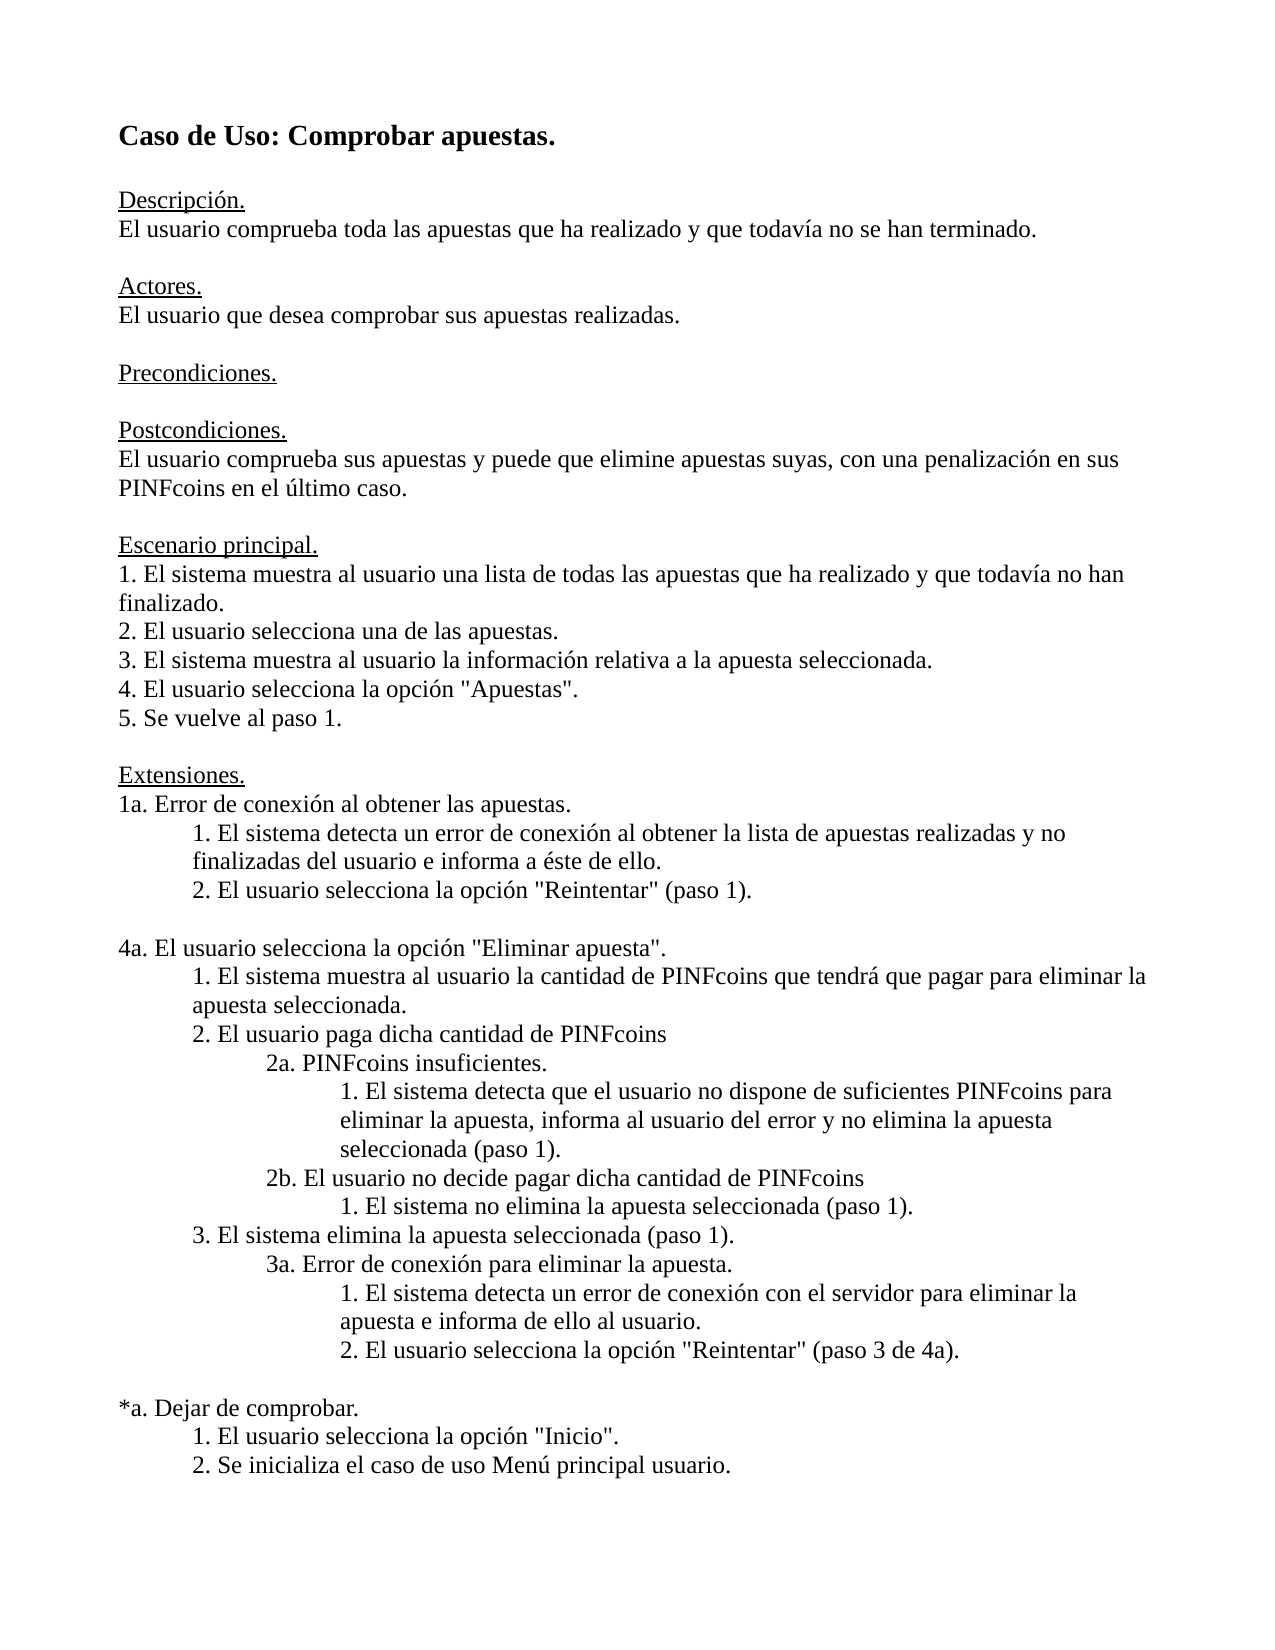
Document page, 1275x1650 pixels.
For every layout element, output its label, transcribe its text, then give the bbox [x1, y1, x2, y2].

text Extensiones. [118, 760, 1157, 789]
text Actores. [118, 271, 1157, 300]
text 1. El sistema muestra al usuario una lista de todas las apuestas que ha realizado y que todavía no han finalizado. [118, 559, 1157, 616]
text 3a. Error de conexión para eliminar la apuesta. [118, 1249, 1157, 1278]
text 2. El usuario selecciona una de las apuestas. [118, 616, 1157, 645]
text 1. El sistema muestra al usuario la cantidad de PINFcoins que tendrá que pagar para eliminar la apuesta seleccionada. [118, 961, 1157, 1019]
text *a. Dejar de comprobar. [118, 1393, 1157, 1421]
text 1a. Error de conexión al obtener las apuestas. [118, 789, 1157, 818]
text El usuario comprueba toda las apuestas que ha realizado y que todavía no se han terminado. [118, 214, 1157, 243]
text 2. El usuario selecciona la opción "Reintentar" (paso 1). [118, 875, 1157, 904]
text 1. El sistema no elimina la apuesta seleccionada (paso 1). [118, 1191, 1157, 1220]
text Caso de Uso: Comprobar apuestas. [118, 118, 1157, 152]
text 1. El usuario selecciona la opción "Inicio". [118, 1421, 1157, 1450]
text 1. El sistema detecta un error de conexión al obtener la lista de apuestas realizadas y no finalizadas del usuario e informa a éste de ello. [118, 818, 1157, 875]
text 2. El usuario selecciona la opción "Reintentar" (paso 3 de 4a). [118, 1335, 1157, 1364]
text 3. El sistema elimina la apuesta seleccionada (paso 1). [118, 1220, 1157, 1249]
text 2b. El usuario no decide pagar dicha cantidad de PINFcoins [118, 1163, 1157, 1191]
text El usuario comprueba sus apuestas y puede que elimine apuestas suyas, con una penalización en sus PINFcoins en el último caso. [118, 444, 1157, 501]
text Postcondiciones. [118, 415, 1157, 444]
text 4. El usuario selecciona la opción "Apuestas". [118, 674, 1157, 703]
text 1. El sistema detecta que el usuario no dispone de suficientes PINFcoins para eliminar la apuesta, informa al usuario del error y no elimina la apuesta seleccionada (paso 1). [118, 1076, 1157, 1163]
text 1. El sistema detecta un error de conexión con el servidor para eliminar la apuesta e informa de ello al usuario. [118, 1278, 1157, 1335]
text 3. El sistema muestra al usuario la información relativa a la apuesta seleccionada. [118, 645, 1157, 674]
text 5. Se vuelve al paso 1. [118, 703, 1157, 731]
text 2. El usuario paga dicha cantidad de PINFcoins [118, 1019, 1157, 1048]
text 2. Se inicializa el caso de uso Menú principal usuario. [118, 1450, 1157, 1479]
text 2a. PINFcoins insuficientes. [118, 1048, 1157, 1076]
text El usuario que desea comprobar sus apuestas realizadas. [118, 300, 1157, 329]
text Descripción. [118, 185, 1157, 214]
text 4a. El usuario selecciona la opción "Eliminar apuesta". [118, 933, 1157, 961]
text Escenario principal. [118, 530, 1157, 559]
text Precondiciones. [118, 358, 1157, 386]
